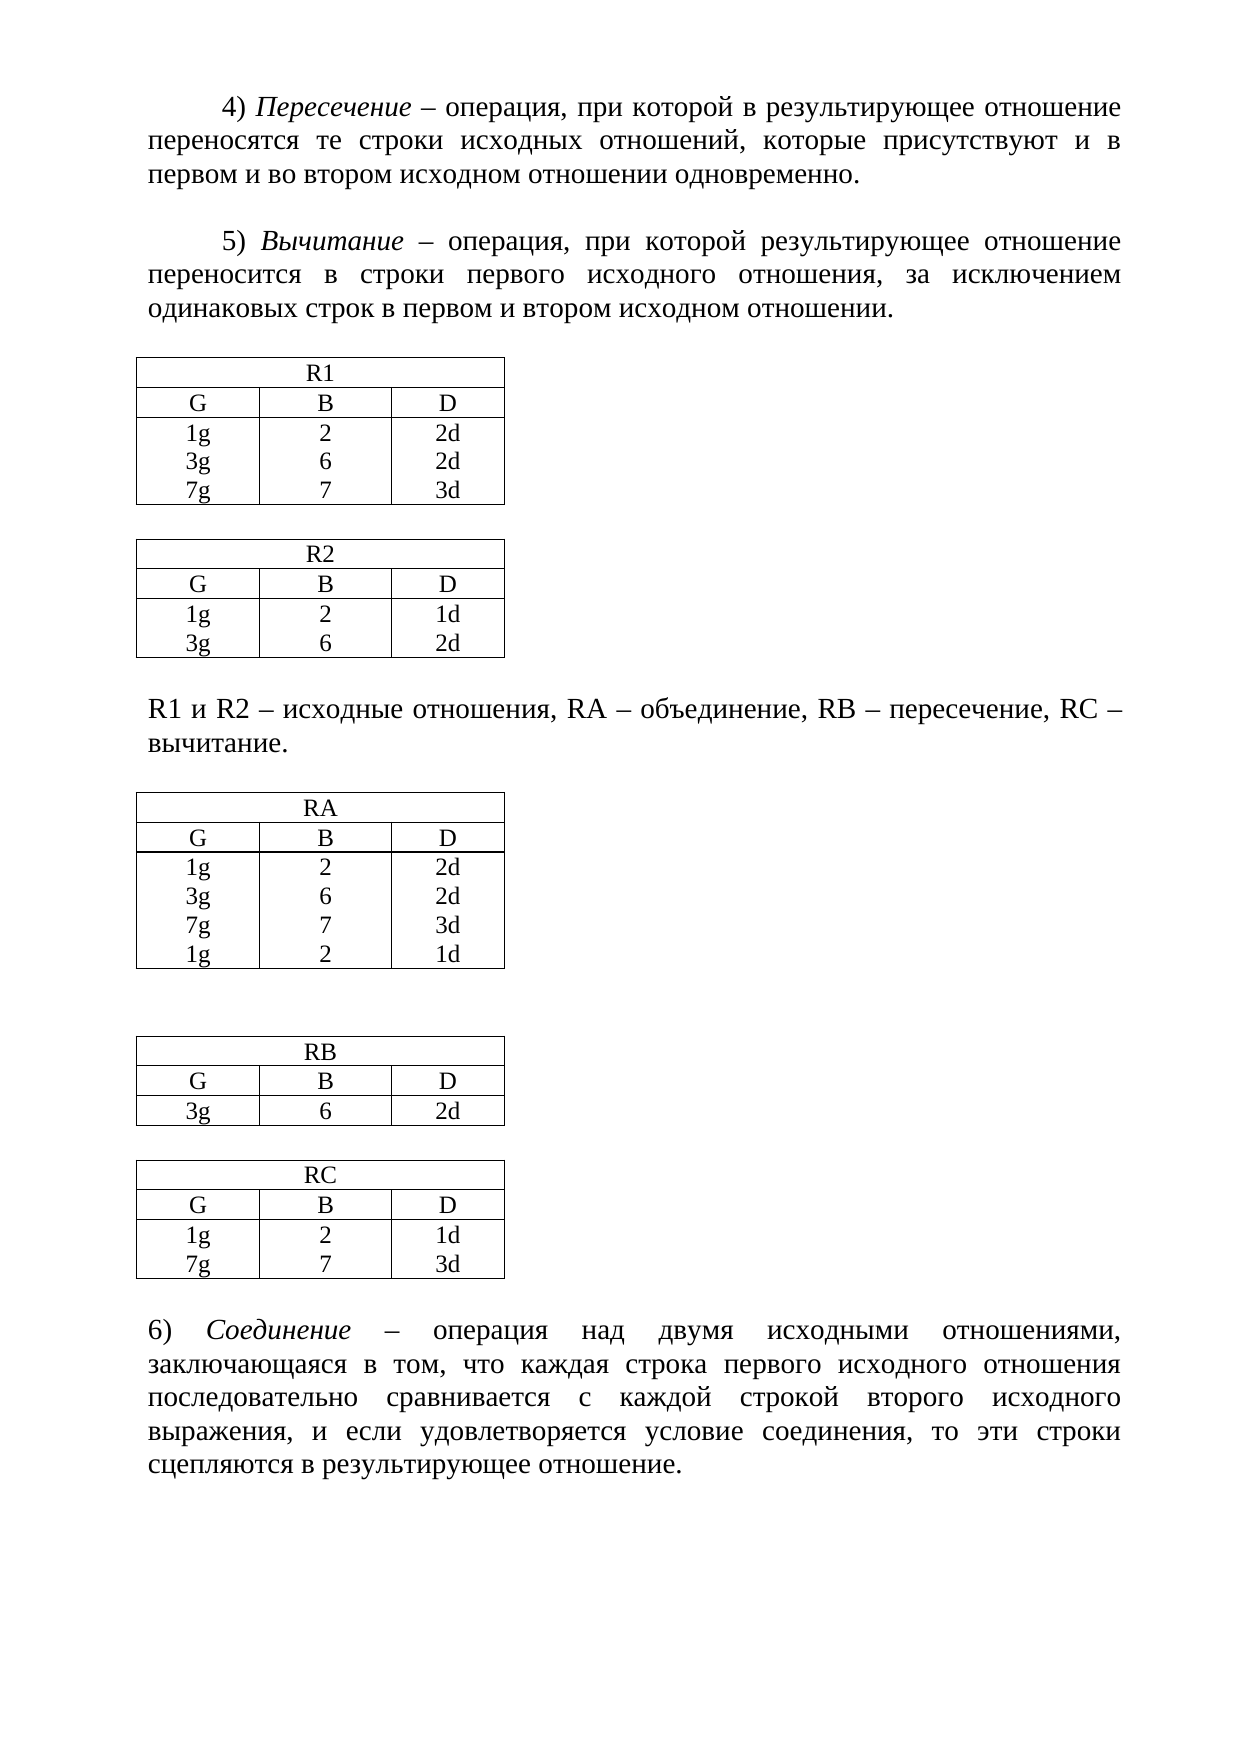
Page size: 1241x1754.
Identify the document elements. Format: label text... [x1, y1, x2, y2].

table_cell 3g [137, 881, 259, 910]
table_cell G [137, 569, 259, 598]
table_header RB [137, 1037, 504, 1065]
text 5) Вычитание – операция, при которой результирующее отношение переносится в строки первого исходного отношения, за исключением одинаковых строк в первом и втором исходном отношении. [148, 223, 1122, 323]
table_cell 7g [137, 475, 259, 504]
table_cell 6 [260, 628, 391, 657]
table_cell 2d [392, 881, 504, 910]
table_cell D [392, 823, 504, 851]
table_cell 6 [260, 446, 391, 475]
table_cell 6 [260, 881, 391, 910]
table_cell 2 [260, 939, 391, 967]
table_cell 7 [260, 910, 391, 939]
table_header RA [137, 793, 504, 822]
table_cell B [260, 823, 391, 851]
table_cell 1d [392, 599, 504, 628]
table_cell 1g [137, 418, 259, 446]
table_cell 3g [137, 446, 259, 475]
table_cell D [392, 1190, 504, 1219]
table_cell 2 [260, 1220, 391, 1249]
table_cell D [392, 1066, 504, 1095]
text 4) Пересечение – операция, при которой в результирующее отношение переносятся те строки исходных отношений, которые присутствуют и в первом и во втором исходном отношении одновременно. [148, 89, 1122, 189]
table_header RC [137, 1161, 504, 1189]
table_cell 2d [392, 853, 504, 881]
text 6) Соединение – операция над двумя исходными отношениями, заключающаяся в том, что каждая строка первого исходного отношения последовательно сравнивается с каждой строкой второго исходного выражения, и если удовлетворяется условие соединения, то эти строки сцепляются в результирующее отношение. [148, 1312, 1122, 1480]
table_cell B [260, 1190, 391, 1219]
table_cell 3d [392, 910, 504, 939]
table_cell 3g [137, 628, 259, 657]
table_cell 3d [392, 475, 504, 504]
text R1 и R2 – исходные отношения, RA – объединение, RB – пересечение, RC – вычитание. [148, 691, 1122, 758]
table_cell D [392, 388, 504, 417]
table_cell 2 [260, 418, 391, 446]
table_cell 6 [260, 1096, 391, 1125]
table_cell 2 [260, 853, 391, 881]
table_cell 7 [260, 475, 391, 504]
table_cell G [137, 823, 259, 851]
table_cell 7g [137, 1249, 259, 1278]
table_cell 2d [392, 1096, 504, 1125]
table_cell 7g [137, 910, 259, 939]
table_cell B [260, 388, 391, 417]
table_cell 3d [392, 1249, 504, 1278]
table_cell 2d [392, 628, 504, 657]
table_cell 1g [137, 939, 259, 967]
table_cell 1g [137, 853, 259, 881]
table_cell 3g [137, 1096, 259, 1125]
table_cell B [260, 569, 391, 598]
table_cell 2d [392, 446, 504, 475]
table_cell B [260, 1066, 391, 1095]
table_cell 2 [260, 599, 391, 628]
table_cell 1d [392, 1220, 504, 1249]
table_cell 1d [392, 939, 504, 967]
table_header R2 [137, 540, 504, 568]
table_cell 1g [137, 599, 259, 628]
table_cell 7 [260, 1249, 391, 1278]
table_cell D [392, 569, 504, 598]
table_header R1 [137, 358, 504, 387]
table_cell G [137, 1066, 259, 1095]
table_cell 2d [392, 418, 504, 446]
table_cell G [137, 388, 259, 417]
table_cell G [137, 1190, 259, 1219]
table_cell 1g [137, 1220, 259, 1249]
